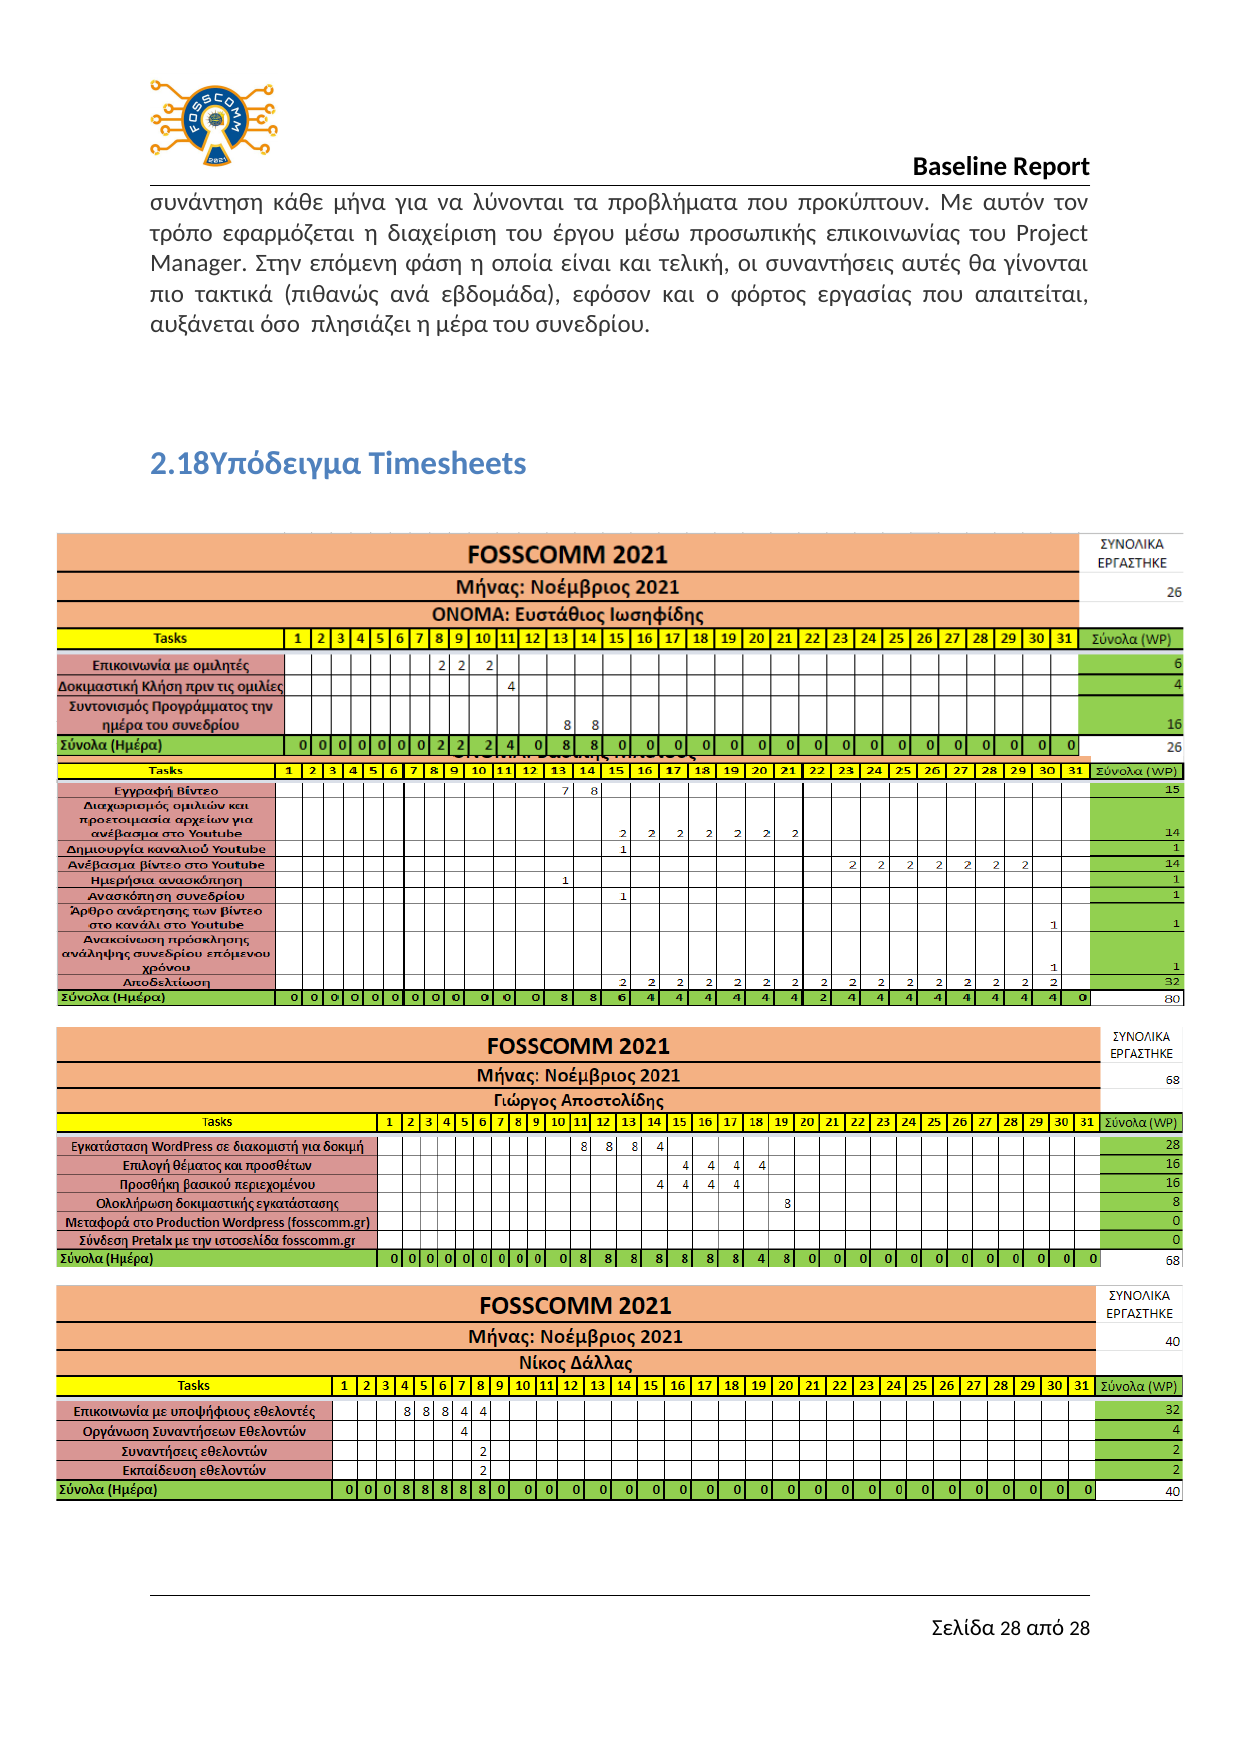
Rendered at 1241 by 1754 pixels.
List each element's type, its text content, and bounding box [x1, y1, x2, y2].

text συνάντηση κάθε μήνα για να λύνονται τα προβλήματα που προκύπτουν. Με αυτόν τον τρόπο εφαρμόζεται η διαχείριση του έργου μέσω προσωπικής επικοινωνίας του Project Manager. Στην επόμενη φάση η οποία είναι και τελική, οι συναντήσεις αυτές θα γίνονται πιο τακτικά (πιθανώς ανά εβδομάδα), εφόσον και ο φόρτος εργασίας που απαιτείται, αυξάνεται όσο πλησιάζει η μέρα του συνεδρίου. [150, 186, 1090, 339]
picture [56, 1027, 1183, 1267]
subtitle Υπόδειγμα Timesheets [150, 439, 1090, 484]
picture [150, 73, 278, 176]
picture [56, 1285, 1183, 1501]
picture [56, 532, 1185, 1006]
